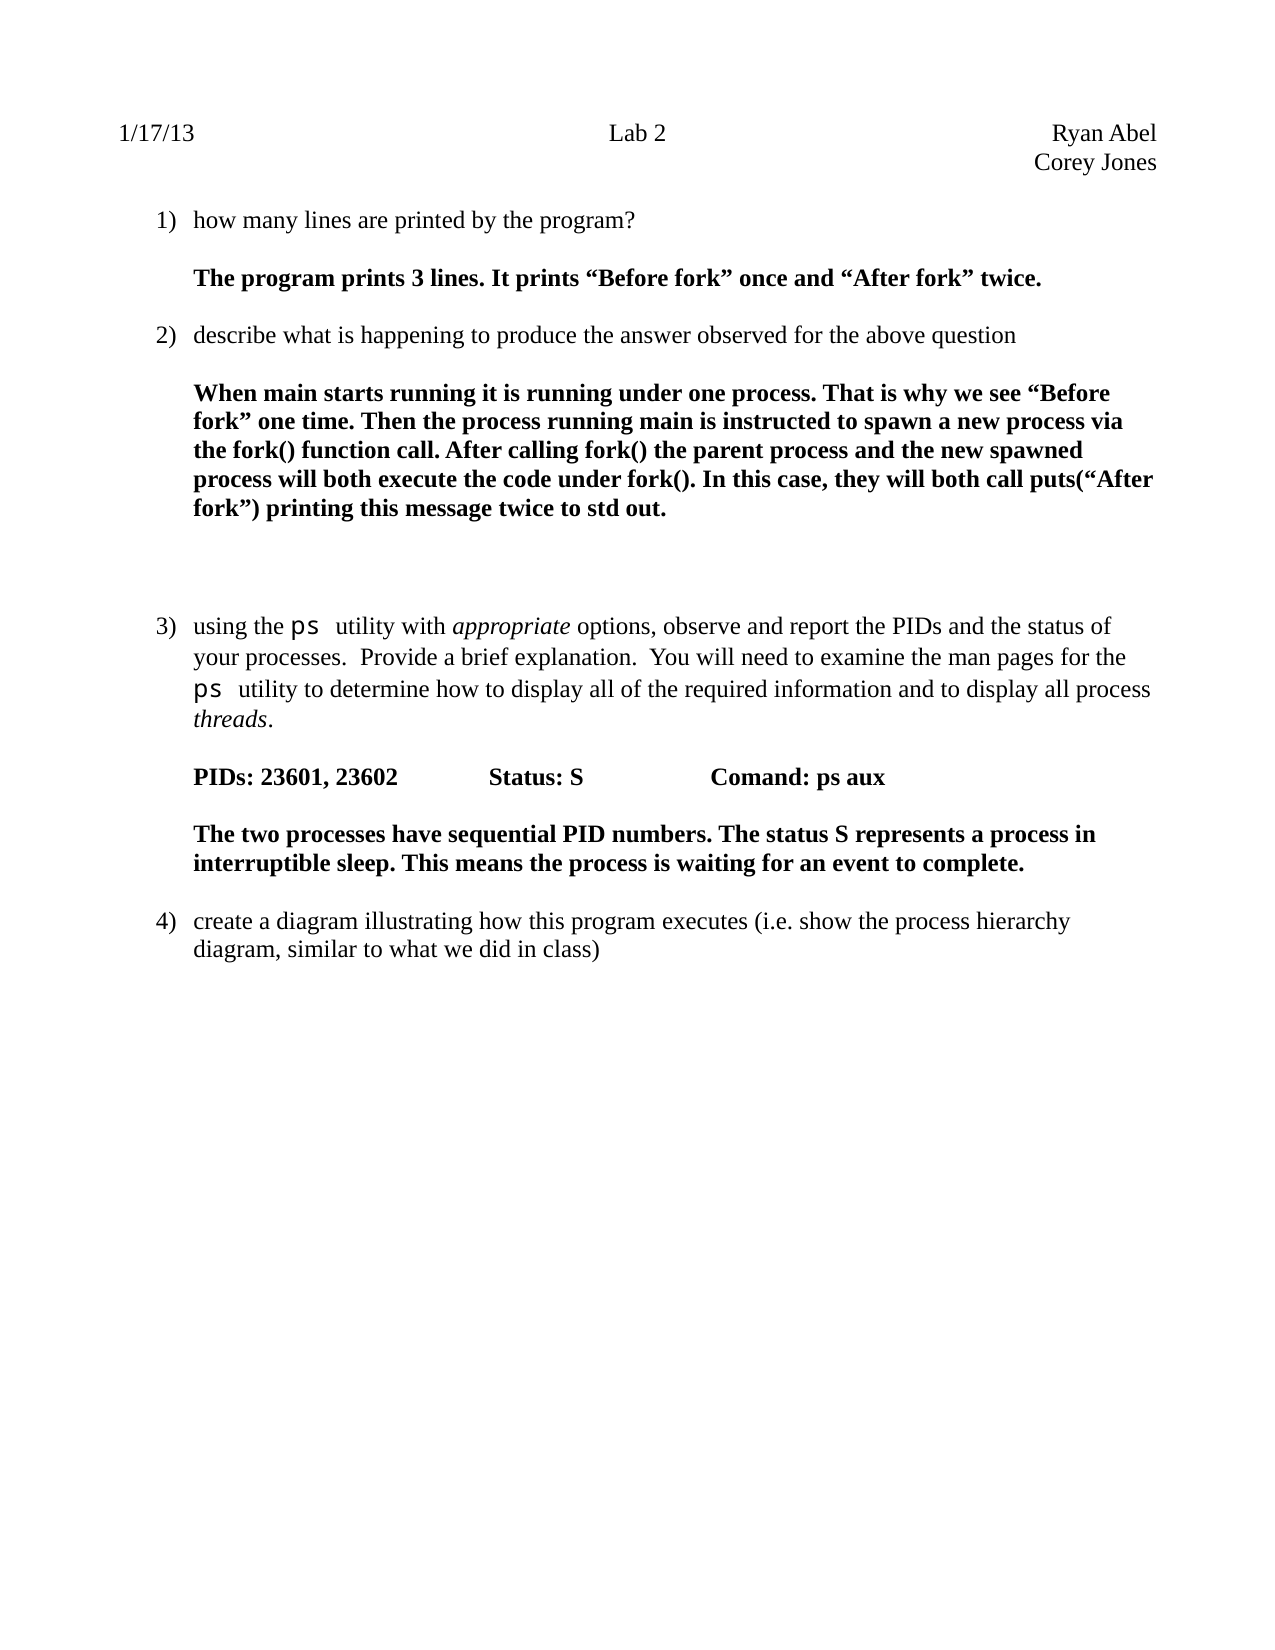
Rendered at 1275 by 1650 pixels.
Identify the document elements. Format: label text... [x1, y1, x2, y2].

list The two processes have sequential PID numbers. The status S represents a process in interruptible sleep. This means the process is waiting for an event to complete. [156, 819, 1157, 877]
list describe what is happening to produce the answer observed for the above question When main starts running it is running under one process. That is why we see “Before fork” one time. Then the process running main is instructed to spawn a new process via the fork() function call. After calling fork() the parent process and the new spawned process will both execute the code under fork(). In this case, they will both call puts(“After fork”) printing this message twice to std out. [156, 320, 1157, 608]
list using the ps utility with appropriate options, observe and report the PIDs and the status of your processes. Provide a brief explanation. You will need to examine the man pages for the ps utility to determine how to display all of the required information and to display all process threads. PIDs: 23601, 23602 Status: S Comand: ps aux [156, 608, 1157, 819]
list create a diagram illustrating how this program executes (i.e. show the process hierarchy diagram, similar to what we did in class) [156, 906, 1157, 1509]
list how many lines are printed by the program? The program prints 3 lines. It prints “Before fork” once and “After fork” twice. [156, 205, 1157, 320]
